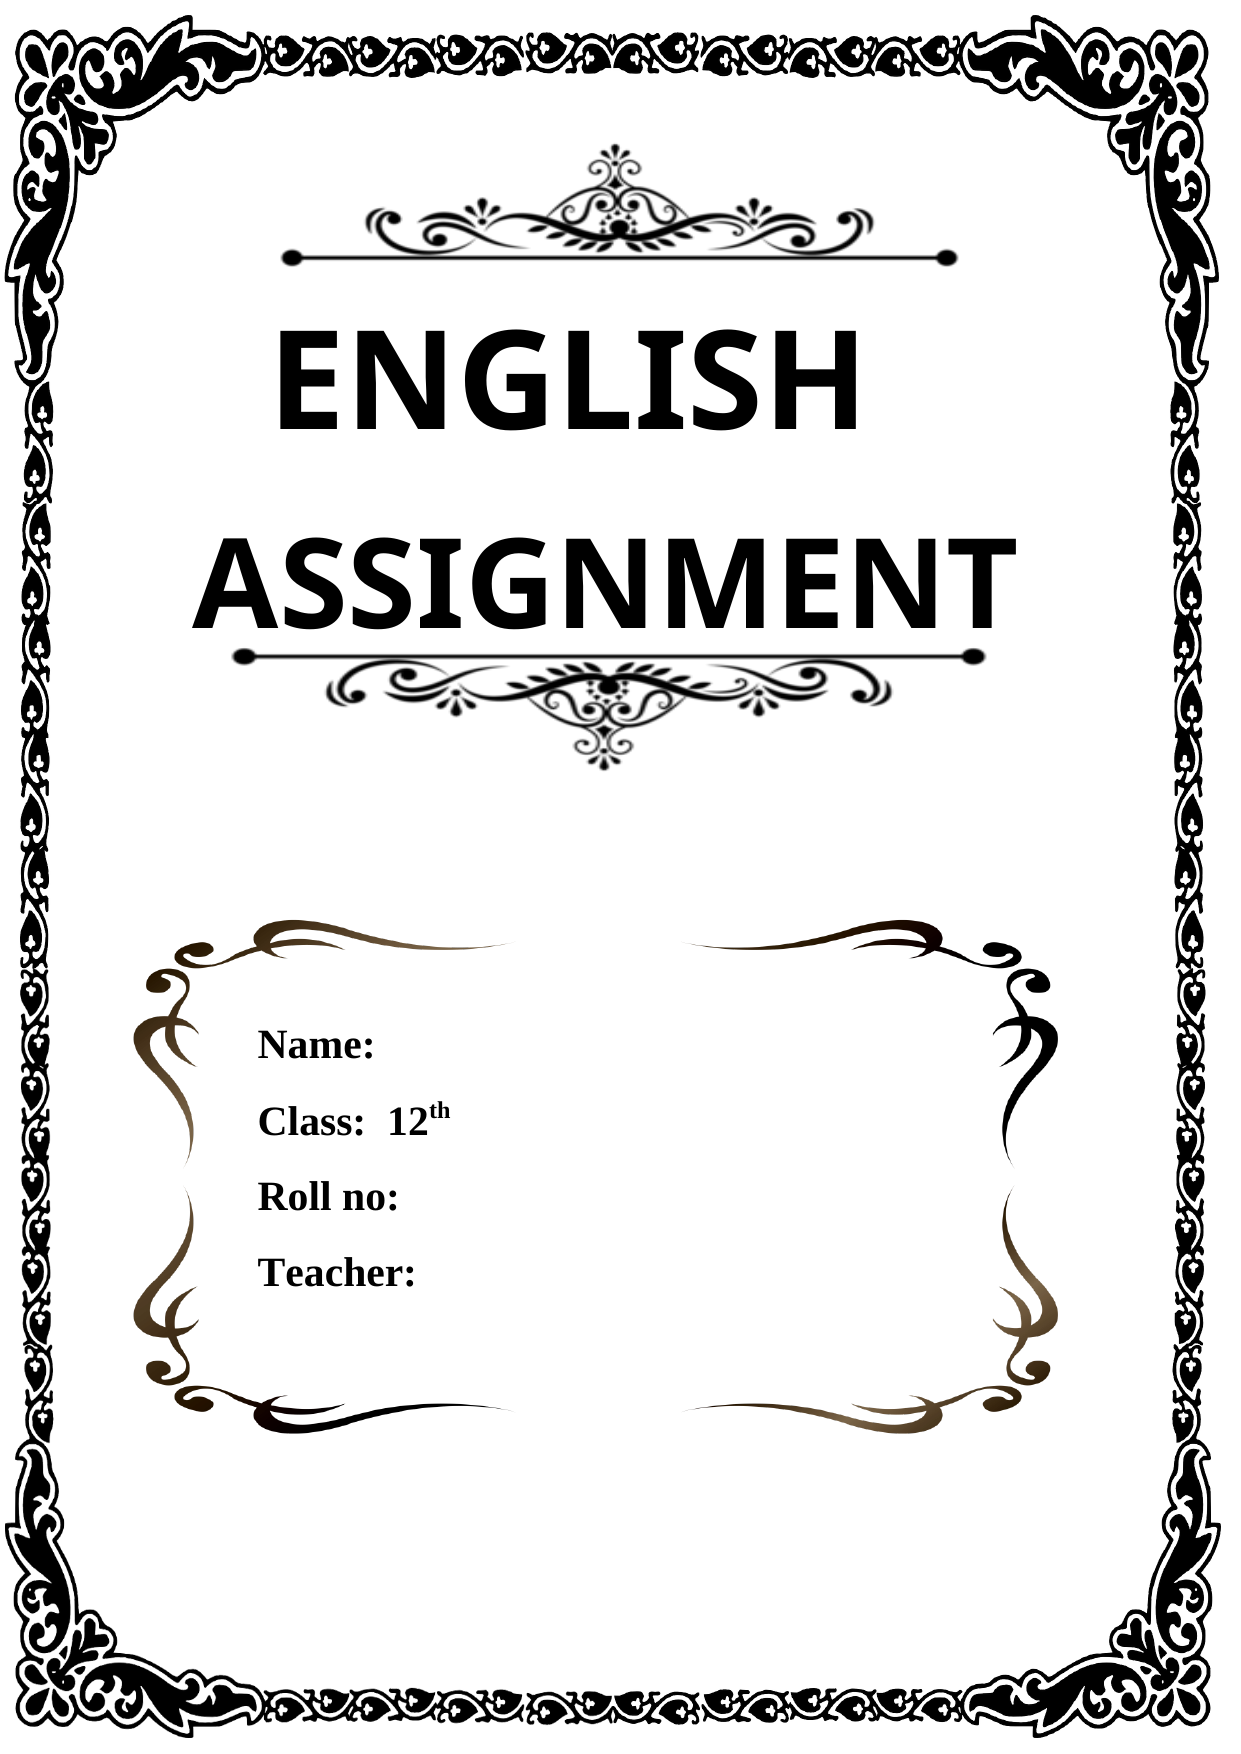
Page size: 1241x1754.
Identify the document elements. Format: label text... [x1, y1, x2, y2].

picture [4, 0, 1221, 1738]
text ENGLISH ASSIGNMENT [129, 282, 1083, 666]
text Roll no: [257, 1172, 946, 1220]
text Name: [257, 1020, 946, 1068]
text Teacher: [257, 1248, 946, 1296]
text Class: 12th [257, 1096, 946, 1144]
